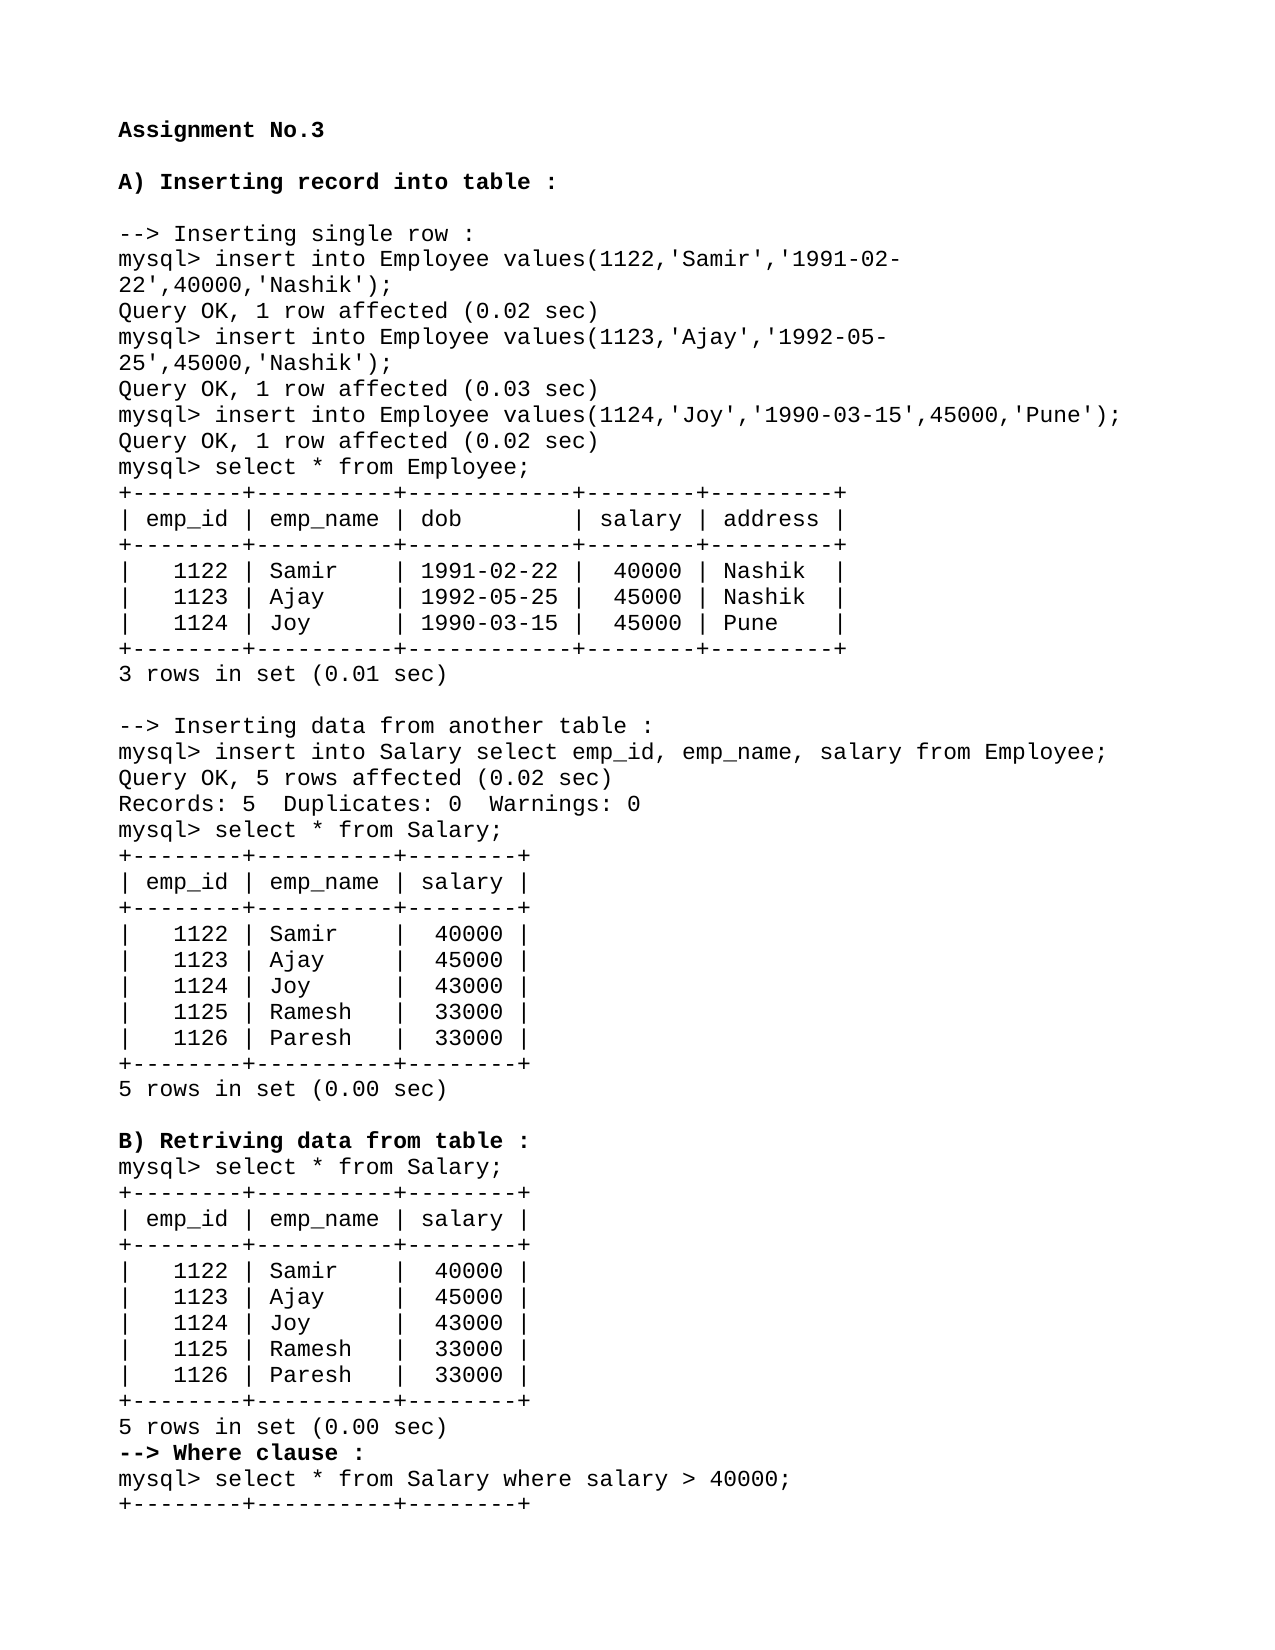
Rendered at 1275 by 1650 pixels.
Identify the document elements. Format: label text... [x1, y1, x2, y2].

text mysql> insert into Employee values(1123,'Ajay','1992-05-25',45000,'Nashik'); [118, 326, 1157, 377]
text 3 rows in set (0.01 sec) [118, 663, 1157, 689]
text Query OK, 1 row affected (0.02 sec) [118, 300, 1157, 326]
text mysql> insert into Employee values(1124,'Joy','1990-03-15',45000,'Pune'); [118, 403, 1157, 429]
text | 1125 | Ramesh | 33000 | [118, 1337, 1157, 1363]
text mysql> select * from Salary where salary > 40000; [118, 1467, 1157, 1493]
text mysql> select * from Salary; [118, 818, 1157, 844]
text mysql> insert into Salary select emp_id, emp_name, salary from Employee; [118, 741, 1157, 767]
text | 1123 | Ajay | 45000 | [118, 1285, 1157, 1311]
text | 1124 | Joy | 1990-03-15 | 45000 | Pune | [118, 611, 1157, 637]
text | 1126 | Paresh | 33000 | [118, 1363, 1157, 1389]
text | 1123 | Ajay | 45000 | [118, 948, 1157, 974]
text mysql> insert into Employee values(1122,'Samir','1991-02-22',40000,'Nashik'); [118, 248, 1157, 300]
text Records: 5 Duplicates: 0 Warnings: 0 [118, 792, 1157, 818]
text +--------+----------+--------+ [118, 1052, 1157, 1078]
text | 1122 | Samir | 1991-02-22 | 40000 | Nashik | [118, 559, 1157, 585]
text B) Retriving data from table : [118, 1130, 1157, 1156]
text | 1123 | Ajay | 1992-05-25 | 45000 | Nashik | [118, 585, 1157, 611]
text | emp_id | emp_name | dob | salary | address | [118, 507, 1157, 533]
text +--------+----------+------------+--------+---------+ [118, 481, 1157, 507]
text | 1124 | Joy | 43000 | [118, 1311, 1157, 1337]
text | emp_id | emp_name | salary | [118, 1207, 1157, 1233]
text +--------+----------+------------+--------+---------+ [118, 533, 1157, 559]
text A) Inserting record into table : [118, 170, 1157, 196]
text +--------+----------+--------+ [118, 844, 1157, 870]
text | emp_id | emp_name | salary | [118, 870, 1157, 896]
text Query OK, 1 row affected (0.03 sec) [118, 377, 1157, 403]
text mysql> select * from Salary; [118, 1156, 1157, 1182]
text --> Where clause : [118, 1441, 1157, 1467]
text | 1125 | Ramesh | 33000 | [118, 1000, 1157, 1026]
text Assignment No.3 [118, 118, 1157, 144]
text +--------+----------+--------+ [118, 896, 1157, 922]
text | 1126 | Paresh | 33000 | [118, 1026, 1157, 1052]
text | 1122 | Samir | 40000 | [118, 922, 1157, 948]
text --> Inserting data from another table : [118, 715, 1157, 741]
text +--------+----------+------------+--------+---------+ [118, 637, 1157, 663]
text | 1122 | Samir | 40000 | [118, 1259, 1157, 1285]
text 5 rows in set (0.00 sec) [118, 1415, 1157, 1441]
text +--------+----------+--------+ [118, 1182, 1157, 1207]
text +--------+----------+--------+ [118, 1233, 1157, 1259]
text +--------+----------+--------+ [118, 1389, 1157, 1415]
text +--------+----------+--------+ [118, 1493, 1157, 1519]
text 5 rows in set (0.00 sec) [118, 1078, 1157, 1104]
text mysql> select * from Employee; [118, 455, 1157, 481]
text | 1124 | Joy | 43000 | [118, 974, 1157, 1000]
text Query OK, 1 row affected (0.02 sec) [118, 429, 1157, 455]
text --> Inserting single row : [118, 222, 1157, 248]
text Query OK, 5 rows affected (0.02 sec) [118, 767, 1157, 792]
